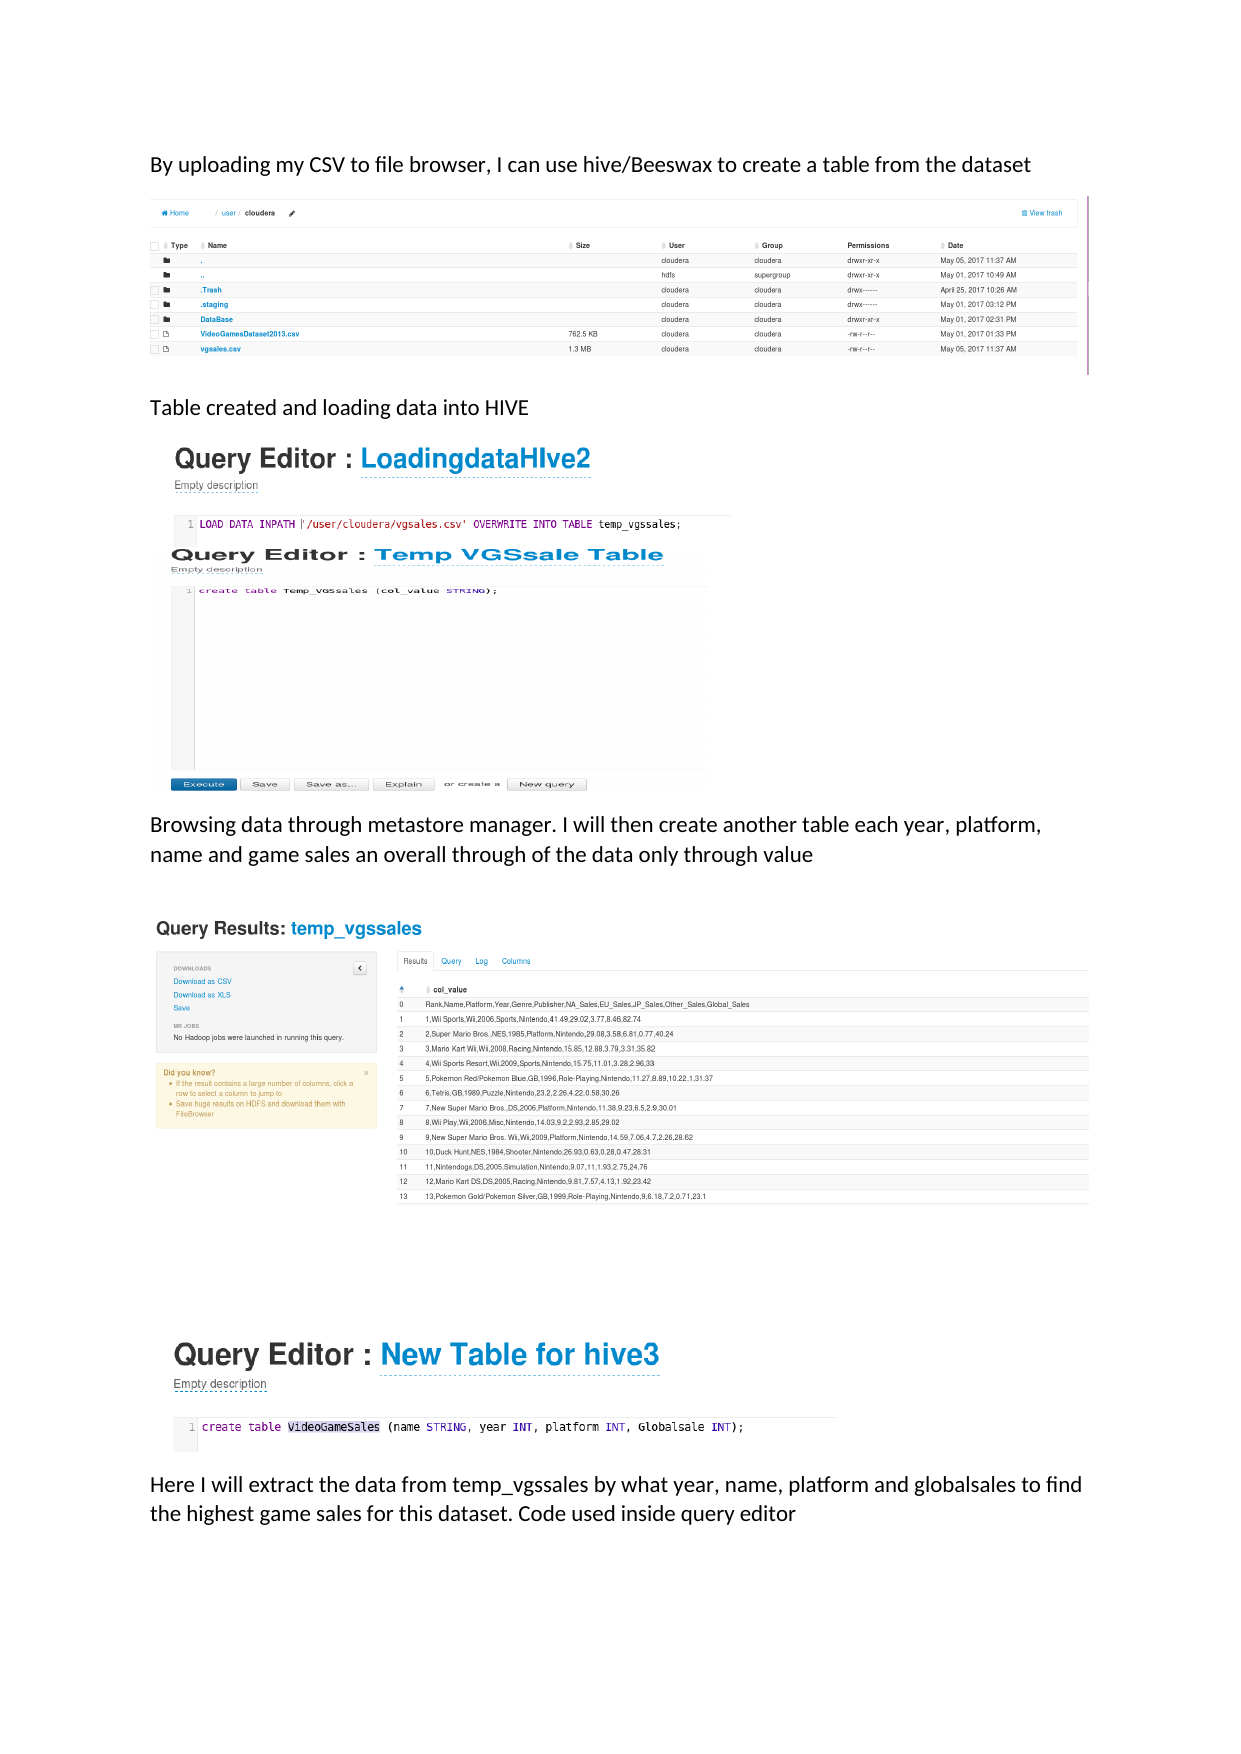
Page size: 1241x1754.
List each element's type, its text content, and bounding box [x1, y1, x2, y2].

text Table created and loading data into HIVE [150, 393, 1090, 421]
text Browsing data through metastore manager. I will then create another table each year, platform, name and game sales an overall through of the data only through value [150, 810, 1090, 868]
text By uploading my CSV to file browser, I can use hive/Beeswax to create a table from the dataset [150, 150, 1090, 178]
text Here I will extract the data from temp_vgssales by what year, name, platform and globalsales to find the highest game sales for this dataset. Code used inside query editor [150, 1470, 1090, 1527]
